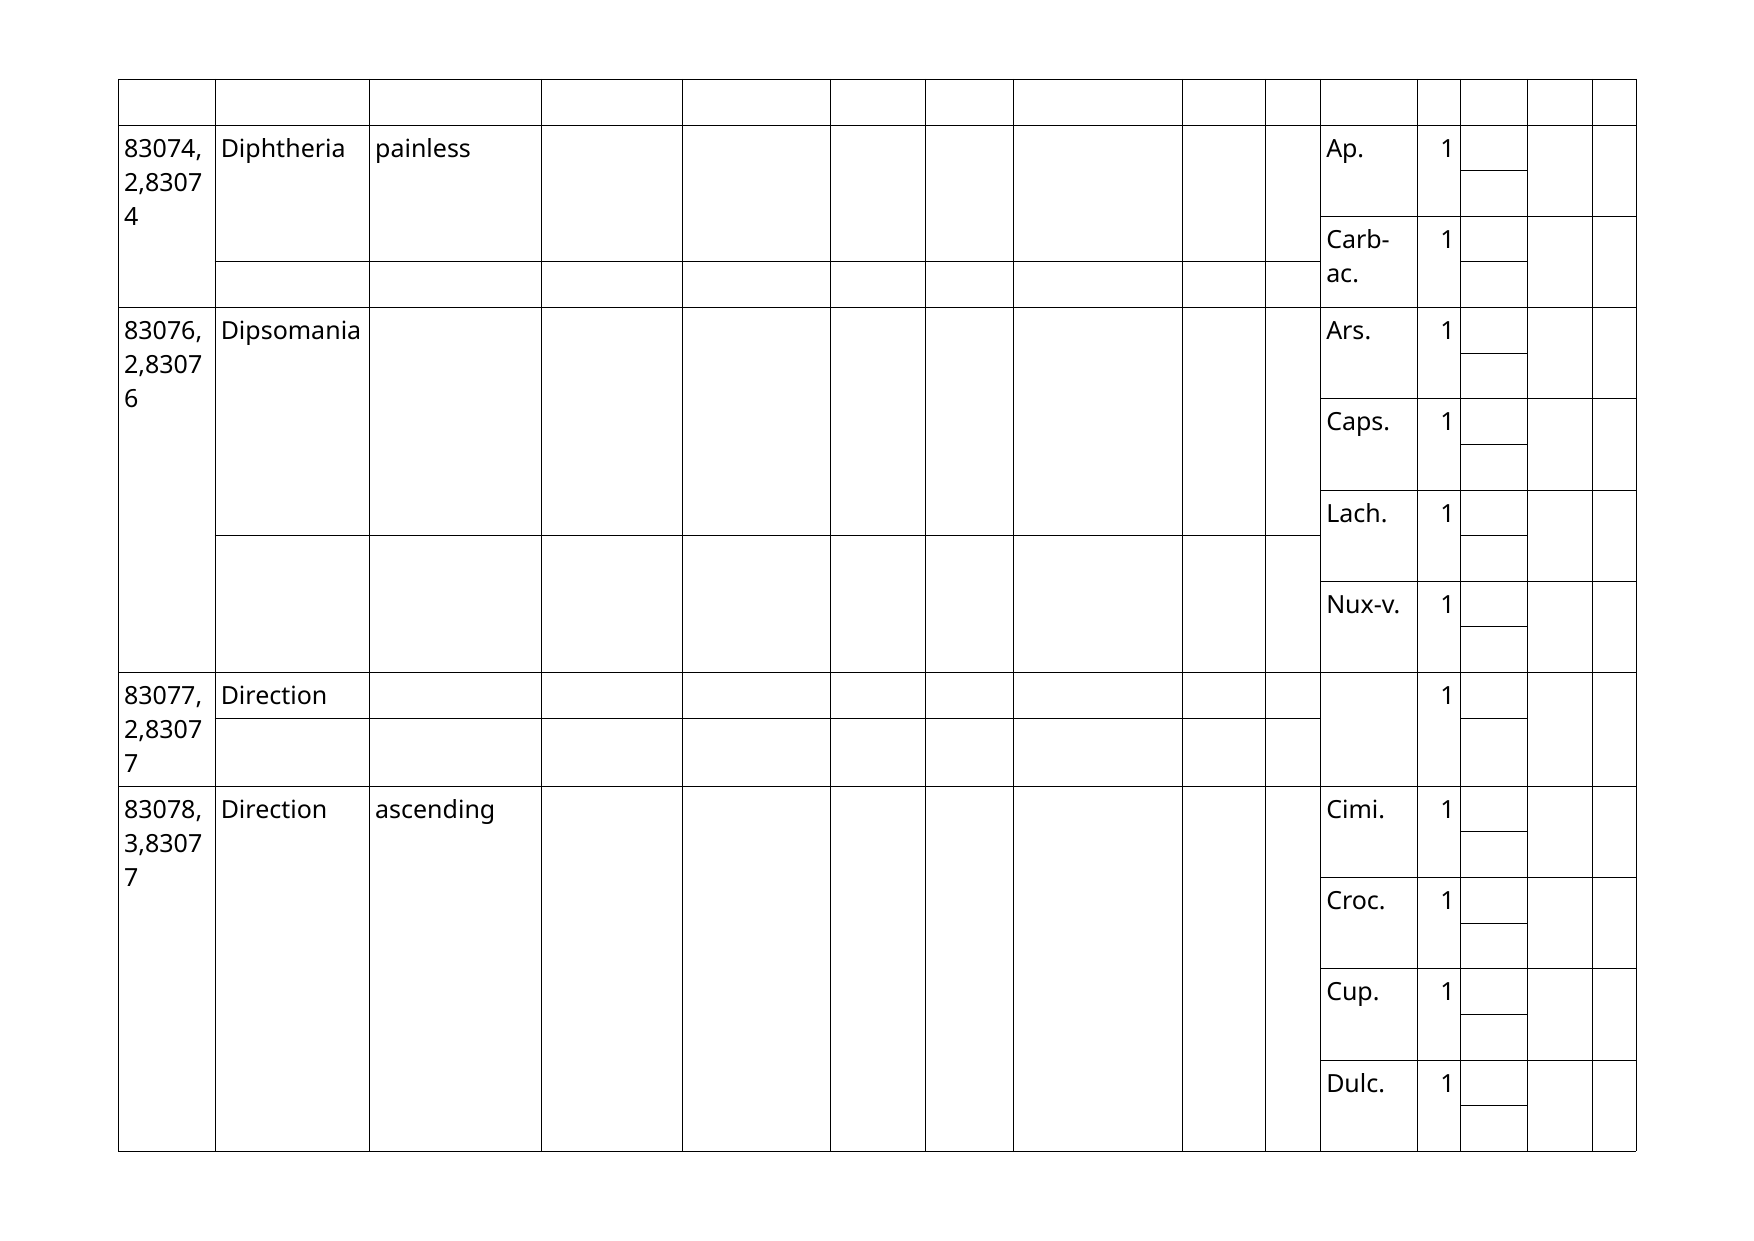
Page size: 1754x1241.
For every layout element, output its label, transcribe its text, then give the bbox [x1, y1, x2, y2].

table_cell [1528, 582, 1592, 672]
table_cell [1593, 491, 1636, 581]
table_cell [926, 262, 1013, 307]
table_cell [1183, 80, 1265, 124]
table_cell [1528, 126, 1592, 216]
table_cell [1183, 126, 1265, 261]
table_cell [370, 262, 541, 307]
table_cell Caps. [1321, 399, 1417, 489]
table_cell [216, 536, 369, 672]
table_cell [1461, 80, 1527, 124]
table_cell [1593, 969, 1636, 1059]
table_cell [1528, 399, 1592, 489]
table_cell [1528, 878, 1592, 968]
table_cell [1528, 1061, 1592, 1151]
table_cell Dulc. [1321, 1061, 1417, 1151]
table_cell [926, 787, 1013, 1151]
table_cell [216, 719, 369, 786]
table_cell [370, 80, 541, 124]
table_cell [1014, 262, 1182, 307]
table_cell [1014, 126, 1182, 261]
table_cell [1014, 673, 1182, 718]
table_cell [1014, 536, 1182, 672]
table_cell [1183, 308, 1265, 535]
table_cell Carb-ac. [1321, 217, 1417, 307]
table_cell [1183, 719, 1265, 786]
table_cell [1266, 787, 1320, 1151]
table_cell 1 [1418, 491, 1460, 581]
table_cell [1321, 673, 1417, 786]
table_cell [926, 126, 1013, 261]
table_cell 83076,2,83076 [119, 308, 215, 672]
table_cell [1461, 217, 1527, 261]
table_cell [1593, 1061, 1636, 1151]
table_cell Cup. [1321, 969, 1417, 1059]
table_cell [1461, 171, 1527, 216]
table_cell [1461, 582, 1527, 626]
table_cell [926, 80, 1013, 124]
table_cell [1183, 536, 1265, 672]
table_cell 1 [1418, 878, 1460, 968]
table_cell [542, 673, 682, 718]
table_cell [1461, 969, 1527, 1014]
table_cell 83077,2,83077 [119, 673, 215, 786]
table_cell Cimi. [1321, 787, 1417, 877]
table_cell [1461, 354, 1527, 398]
table_cell [542, 262, 682, 307]
table_cell 1 [1418, 1061, 1460, 1151]
table_cell [926, 719, 1013, 786]
table_cell [1461, 399, 1527, 444]
table_cell [1461, 878, 1527, 923]
table_cell [370, 536, 541, 672]
table_cell [1266, 80, 1320, 124]
table_cell Diphtheria [216, 126, 369, 261]
table_cell 83074,2,83074 [119, 126, 215, 307]
table_cell ascending [370, 787, 541, 1151]
table_cell [1593, 308, 1636, 398]
table_cell [683, 308, 830, 535]
table_cell [370, 308, 541, 535]
table_cell [1461, 1061, 1527, 1105]
table_cell 83078,3,83077 [119, 787, 215, 1151]
table_cell [1461, 627, 1527, 672]
table_cell [1593, 126, 1636, 216]
table_cell [1266, 126, 1320, 261]
table_cell [831, 80, 925, 124]
table_cell Ap. [1321, 126, 1417, 216]
table_cell [542, 308, 682, 535]
table_cell 1 [1418, 217, 1460, 307]
table_cell [1528, 673, 1592, 786]
table_cell [1461, 1106, 1527, 1151]
table_cell [683, 673, 830, 718]
table_cell [1321, 80, 1417, 124]
table_cell 1 [1418, 126, 1460, 216]
table_cell [926, 308, 1013, 535]
table_cell [1461, 719, 1527, 786]
table_cell [1014, 308, 1182, 535]
table_cell [1528, 969, 1592, 1059]
table_cell [1528, 80, 1592, 124]
table_cell [831, 262, 925, 307]
table_cell [1014, 719, 1182, 786]
table_cell [542, 787, 682, 1151]
table_cell [831, 126, 925, 261]
table_cell [831, 673, 925, 718]
table_cell Nux-v. [1321, 582, 1417, 672]
table_cell [1593, 673, 1636, 786]
table_cell [370, 719, 541, 786]
table_cell 1 [1418, 787, 1460, 877]
table_cell [542, 80, 682, 124]
table_cell [216, 262, 369, 307]
table_cell [1528, 308, 1592, 398]
table_cell 1 [1418, 399, 1460, 489]
table_cell [1461, 536, 1527, 581]
table_cell [370, 673, 541, 718]
table_cell [926, 673, 1013, 718]
table_cell [1461, 262, 1527, 307]
table_cell [1593, 80, 1636, 124]
table_cell [1461, 832, 1527, 877]
table_cell 1 [1418, 673, 1460, 786]
table_cell [119, 80, 215, 124]
table_cell Direction [216, 787, 369, 1151]
table_cell [1266, 719, 1320, 786]
table_cell [1461, 445, 1527, 489]
table_cell [1266, 262, 1320, 307]
table_cell [1593, 582, 1636, 672]
table_cell [1593, 399, 1636, 489]
table_cell Direction [216, 673, 369, 718]
table_cell [1461, 491, 1527, 535]
table_cell [1593, 787, 1636, 877]
table_cell [542, 719, 682, 786]
table_cell [683, 787, 830, 1151]
table_cell [1461, 673, 1527, 718]
table_cell Croc. [1321, 878, 1417, 968]
table_cell [683, 80, 830, 124]
table_cell [683, 719, 830, 786]
table_cell [1266, 536, 1320, 672]
table_cell [1183, 787, 1265, 1151]
table_cell [683, 126, 830, 261]
table_cell [1183, 673, 1265, 718]
table_cell [1461, 787, 1527, 831]
table_cell [1528, 217, 1592, 307]
table_cell [1528, 787, 1592, 877]
table_cell [831, 719, 925, 786]
table_cell [683, 536, 830, 672]
table_cell [1461, 1015, 1527, 1059]
table_cell [1593, 878, 1636, 968]
table_cell 1 [1418, 969, 1460, 1059]
table_cell [1183, 262, 1265, 307]
table_cell [1418, 80, 1460, 124]
table_cell [831, 536, 925, 672]
table_cell Dipsomania [216, 308, 369, 535]
table_cell [683, 262, 830, 307]
table_cell [1593, 217, 1636, 307]
table_cell [216, 80, 369, 124]
table_cell [542, 536, 682, 672]
table_cell [1014, 80, 1182, 124]
table_cell [926, 536, 1013, 672]
table_cell [1461, 924, 1527, 968]
table_cell painless [370, 126, 541, 261]
table_cell 1 [1418, 582, 1460, 672]
table_cell [1266, 308, 1320, 535]
table_cell [542, 126, 682, 261]
table_cell [1266, 673, 1320, 718]
table_cell Lach. [1321, 491, 1417, 581]
table_cell [1461, 126, 1527, 170]
table_cell 1 [1418, 308, 1460, 398]
table_cell [1528, 491, 1592, 581]
table_cell [831, 308, 925, 535]
table_cell [1014, 787, 1182, 1151]
table_cell [1461, 308, 1527, 353]
table_cell Ars. [1321, 308, 1417, 398]
table_cell [831, 787, 925, 1151]
